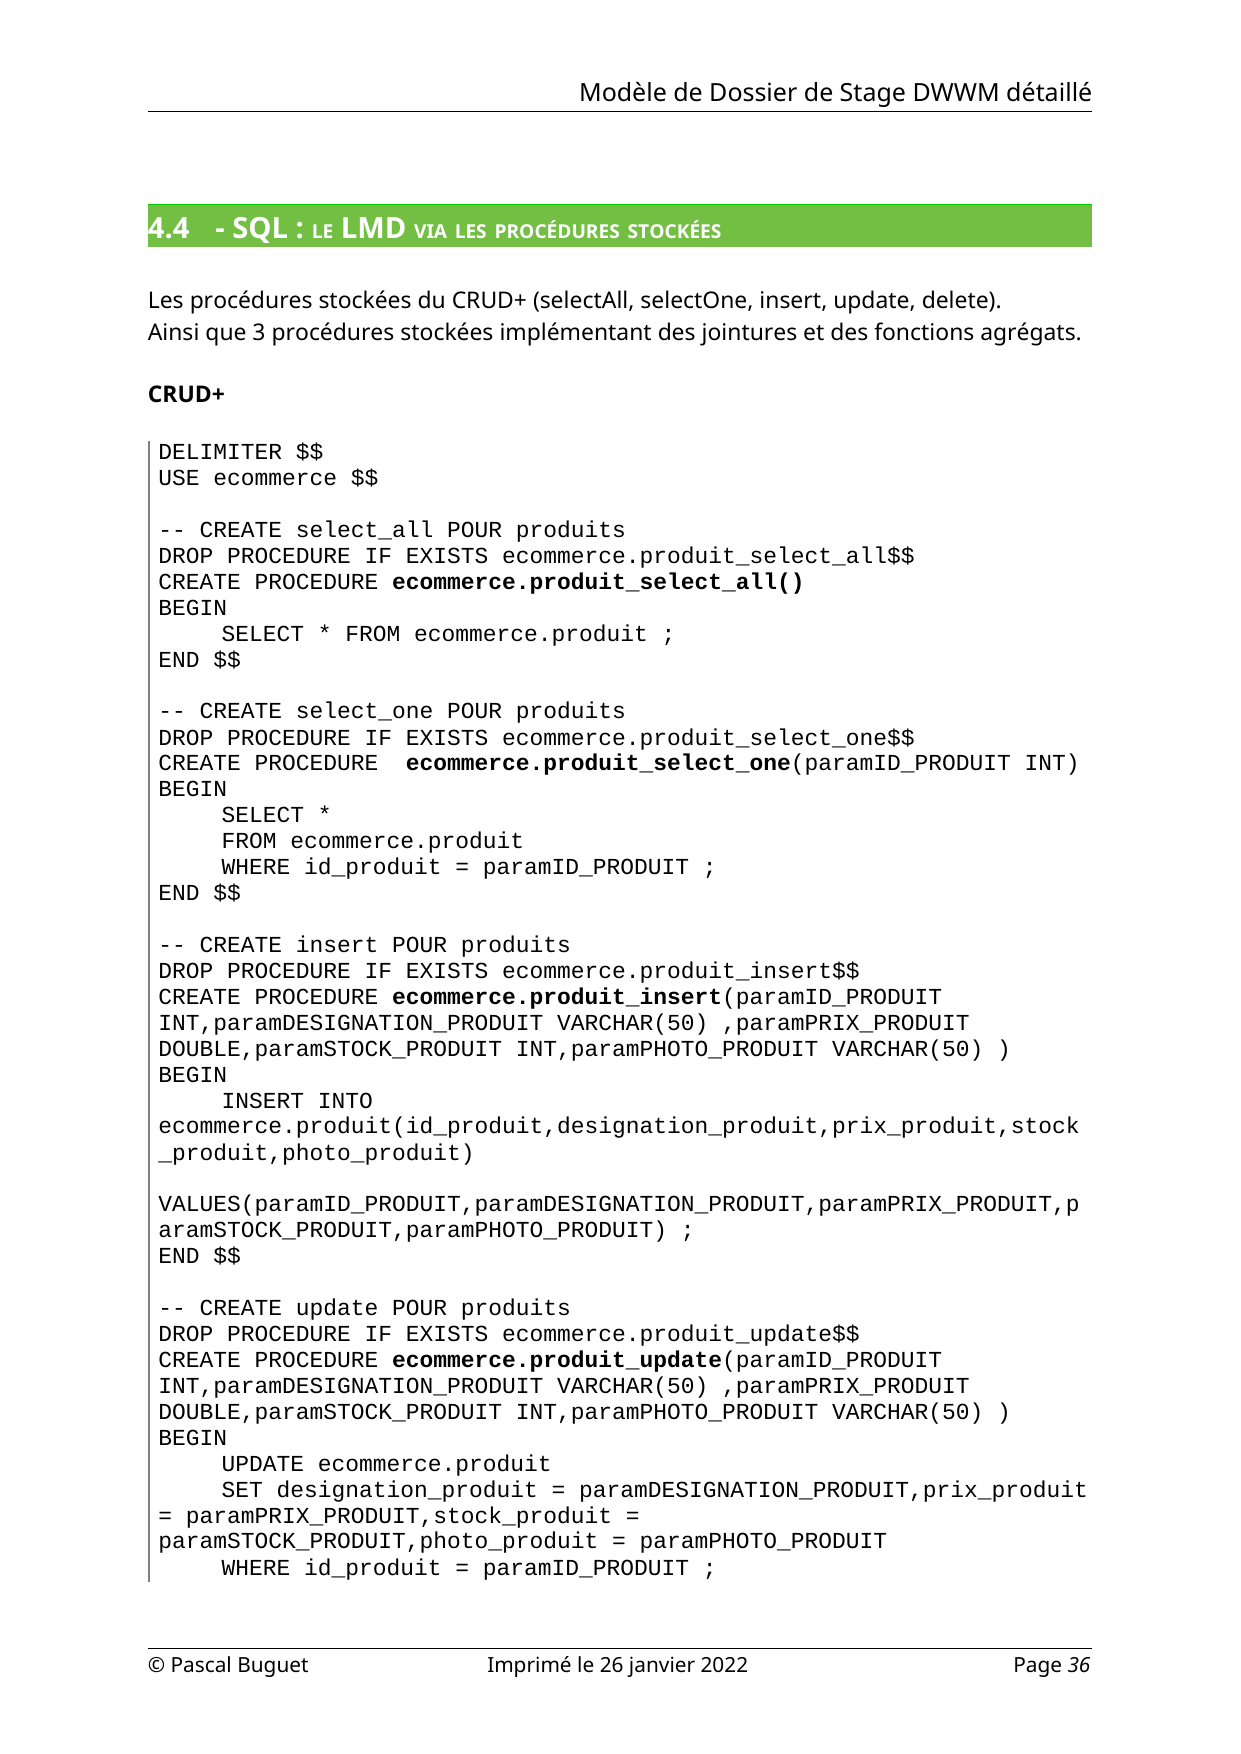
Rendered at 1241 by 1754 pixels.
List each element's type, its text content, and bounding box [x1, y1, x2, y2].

text BEGIN [150, 596, 1092, 622]
text WHERE id_produit = paramID_PRODUIT ; [150, 1556, 1092, 1582]
text CREATE PROCEDURE ecommerce.produit_select_one(paramID_PRODUIT INT) [150, 752, 1092, 778]
text -- CREATE select_one POUR produits DROP PROCEDURE IF EXISTS ecommerce.produit_select_one$$ [150, 700, 1092, 752]
text CREATE PROCEDURE ecommerce.produit_select_all() [150, 570, 1092, 596]
text END $$ -- CREATE update POUR produits DROP PROCEDURE IF EXISTS ecommerce.produit_update$$ [150, 1244, 1092, 1348]
text BEGIN [150, 1063, 1092, 1089]
text BEGIN [150, 1426, 1092, 1452]
text CRUD+ [148, 378, 1092, 409]
text SELECT * [150, 804, 1092, 829]
text FROM ecommerce.produit [150, 829, 1092, 856]
text UPDATE ecommerce.produit [150, 1452, 1092, 1478]
text SELECT * FROM ecommerce.produit ; [150, 622, 1092, 648]
subtitle - SQL : le LMD via les procédures stockées [148, 205, 1092, 247]
text Ainsi que 3 procédures stockées implémentant des jointures et des fonctions agrégats. [148, 316, 1092, 347]
text CREATE PROCEDURE ecommerce.produit_insert(paramID_PRODUIT INT,paramDESIGNATION_PRODUIT VARCHAR(50) ,paramPRIX_PRODUIT DOUBLE,paramSTOCK_PRODUIT INT,paramPHOTO_PRODUIT VARCHAR(50) ) [150, 985, 1092, 1063]
text WHERE id_produit = paramID_PRODUIT ; [150, 856, 1092, 881]
text CREATE PROCEDURE ecommerce.produit_update(paramID_PRODUIT INT,paramDESIGNATION_PRODUIT VARCHAR(50) ,paramPRIX_PRODUIT DOUBLE,paramSTOCK_PRODUIT INT,paramPHOTO_PRODUIT VARCHAR(50) ) [150, 1348, 1092, 1426]
text VALUES(paramID_PRODUIT,paramDESIGNATION_PRODUIT,paramPRIX_PRODUIT,paramSTOCK_PRODUIT,paramPHOTO_PRODUIT) ; [150, 1167, 1092, 1244]
text DELIMITER $$ USE ecommerce $$ -- CREATE select_all POUR produits DROP PROCEDURE IF EXISTS ecommerce.produit_select_all$$ [150, 441, 1092, 570]
text SET designation_produit = paramDESIGNATION_PRODUIT,prix_produit = paramPRIX_PRODUIT,stock_produit = paramSTOCK_PRODUIT,photo_produit = paramPHOTO_PRODUIT [150, 1478, 1092, 1556]
text INSERT INTO ecommerce.produit(id_produit,designation_produit,prix_produit,stock_produit,photo_produit) [150, 1089, 1092, 1167]
text BEGIN [150, 778, 1092, 804]
text END $$ -- CREATE insert POUR produits DROP PROCEDURE IF EXISTS ecommerce.produit_insert$$ [150, 881, 1092, 985]
text END $$ [150, 648, 1092, 674]
text Les procédures stockées du CRUD+ (selectAll, selectOne, insert, update, delete). [148, 284, 1092, 316]
